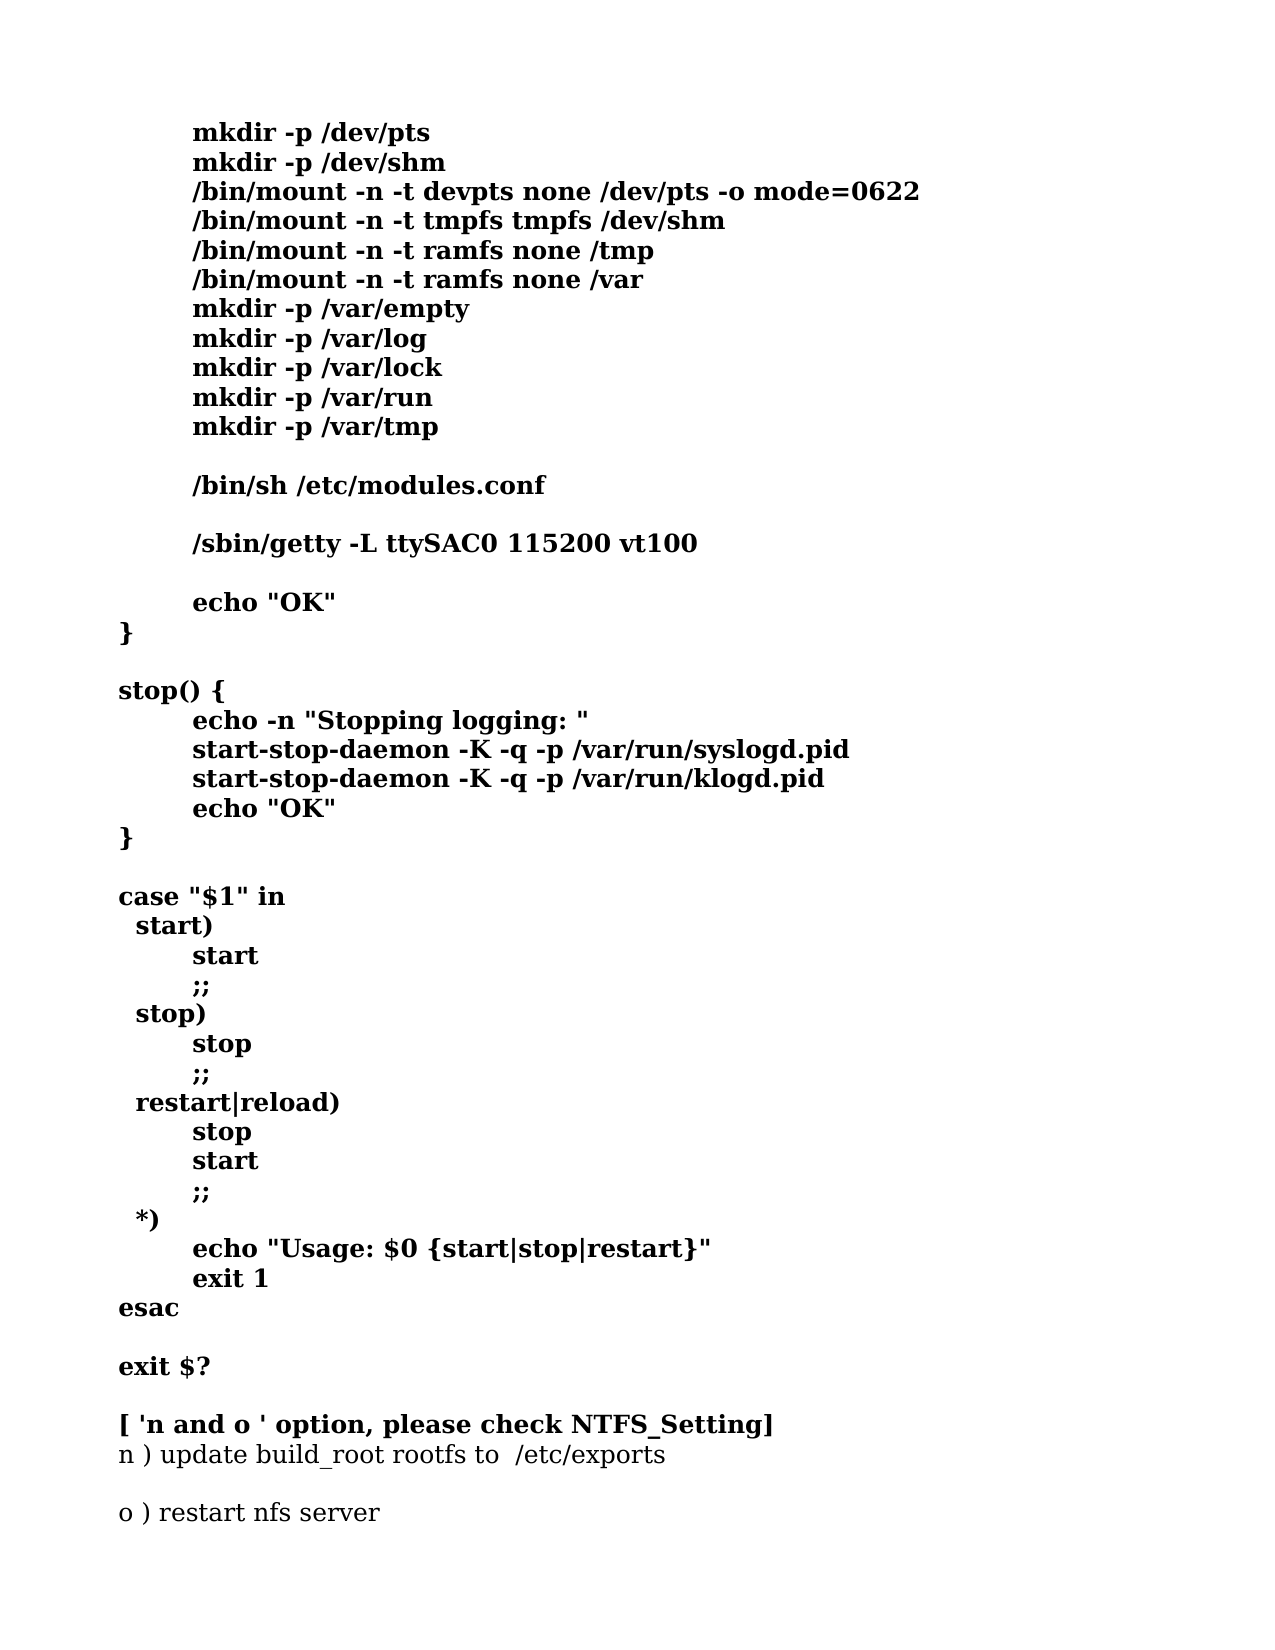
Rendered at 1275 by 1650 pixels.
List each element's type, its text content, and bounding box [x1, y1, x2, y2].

text stop) [118, 999, 1157, 1029]
text echo -n "Stopping logging: " [118, 706, 1157, 735]
text start-stop-daemon -K -q -p /var/run/klogd.pid [118, 764, 1157, 794]
text mkdir -p /dev/pts [118, 118, 1157, 147]
text /bin/mount -n -t ramfs none /var [118, 265, 1157, 294]
text start [118, 941, 1157, 970]
text echo "Usage: $0 {start|stop|restart}" [118, 1234, 1157, 1264]
text ;; [118, 1058, 1157, 1087]
text exit 1 [118, 1264, 1157, 1293]
text start) [118, 911, 1157, 941]
text mkdir -p /var/run [118, 382, 1157, 412]
text mkdir -p /dev/shm [118, 147, 1157, 177]
text start [118, 1146, 1157, 1176]
text [ 'n and o ' option, please check NTFS_Setting] [118, 1410, 1157, 1440]
text echo "OK" [118, 588, 1157, 617]
text o ) restart nfs server [118, 1498, 1157, 1527]
text stop [118, 1117, 1157, 1146]
text mkdir -p /var/lock [118, 353, 1157, 382]
text } [118, 823, 1157, 852]
text stop [118, 1029, 1157, 1058]
text *) [118, 1205, 1157, 1234]
text ;; [118, 970, 1157, 999]
text mkdir -p /var/empty [118, 294, 1157, 324]
text esac [118, 1293, 1157, 1322]
text /bin/sh /etc/modules.conf [118, 471, 1157, 500]
text n ) update build_root rootfs to /etc/exports [118, 1440, 1157, 1469]
text exit $? [118, 1352, 1157, 1381]
text /sbin/getty -L ttySAC0 115200 vt100 [118, 529, 1157, 559]
text /bin/mount -n -t devpts none /dev/pts -o mode=0622 [118, 177, 1157, 206]
text ;; [118, 1176, 1157, 1205]
text mkdir -p /var/tmp [118, 412, 1157, 441]
text } [118, 617, 1157, 647]
text start-stop-daemon -K -q -p /var/run/syslogd.pid [118, 735, 1157, 764]
text case "$1" in [118, 882, 1157, 911]
text restart|reload) [118, 1087, 1157, 1117]
text echo "OK" [118, 794, 1157, 823]
text /bin/mount -n -t ramfs none /tmp [118, 236, 1157, 265]
text mkdir -p /var/log [118, 324, 1157, 353]
text /bin/mount -n -t tmpfs tmpfs /dev/shm [118, 206, 1157, 236]
text stop() { [118, 676, 1157, 706]
